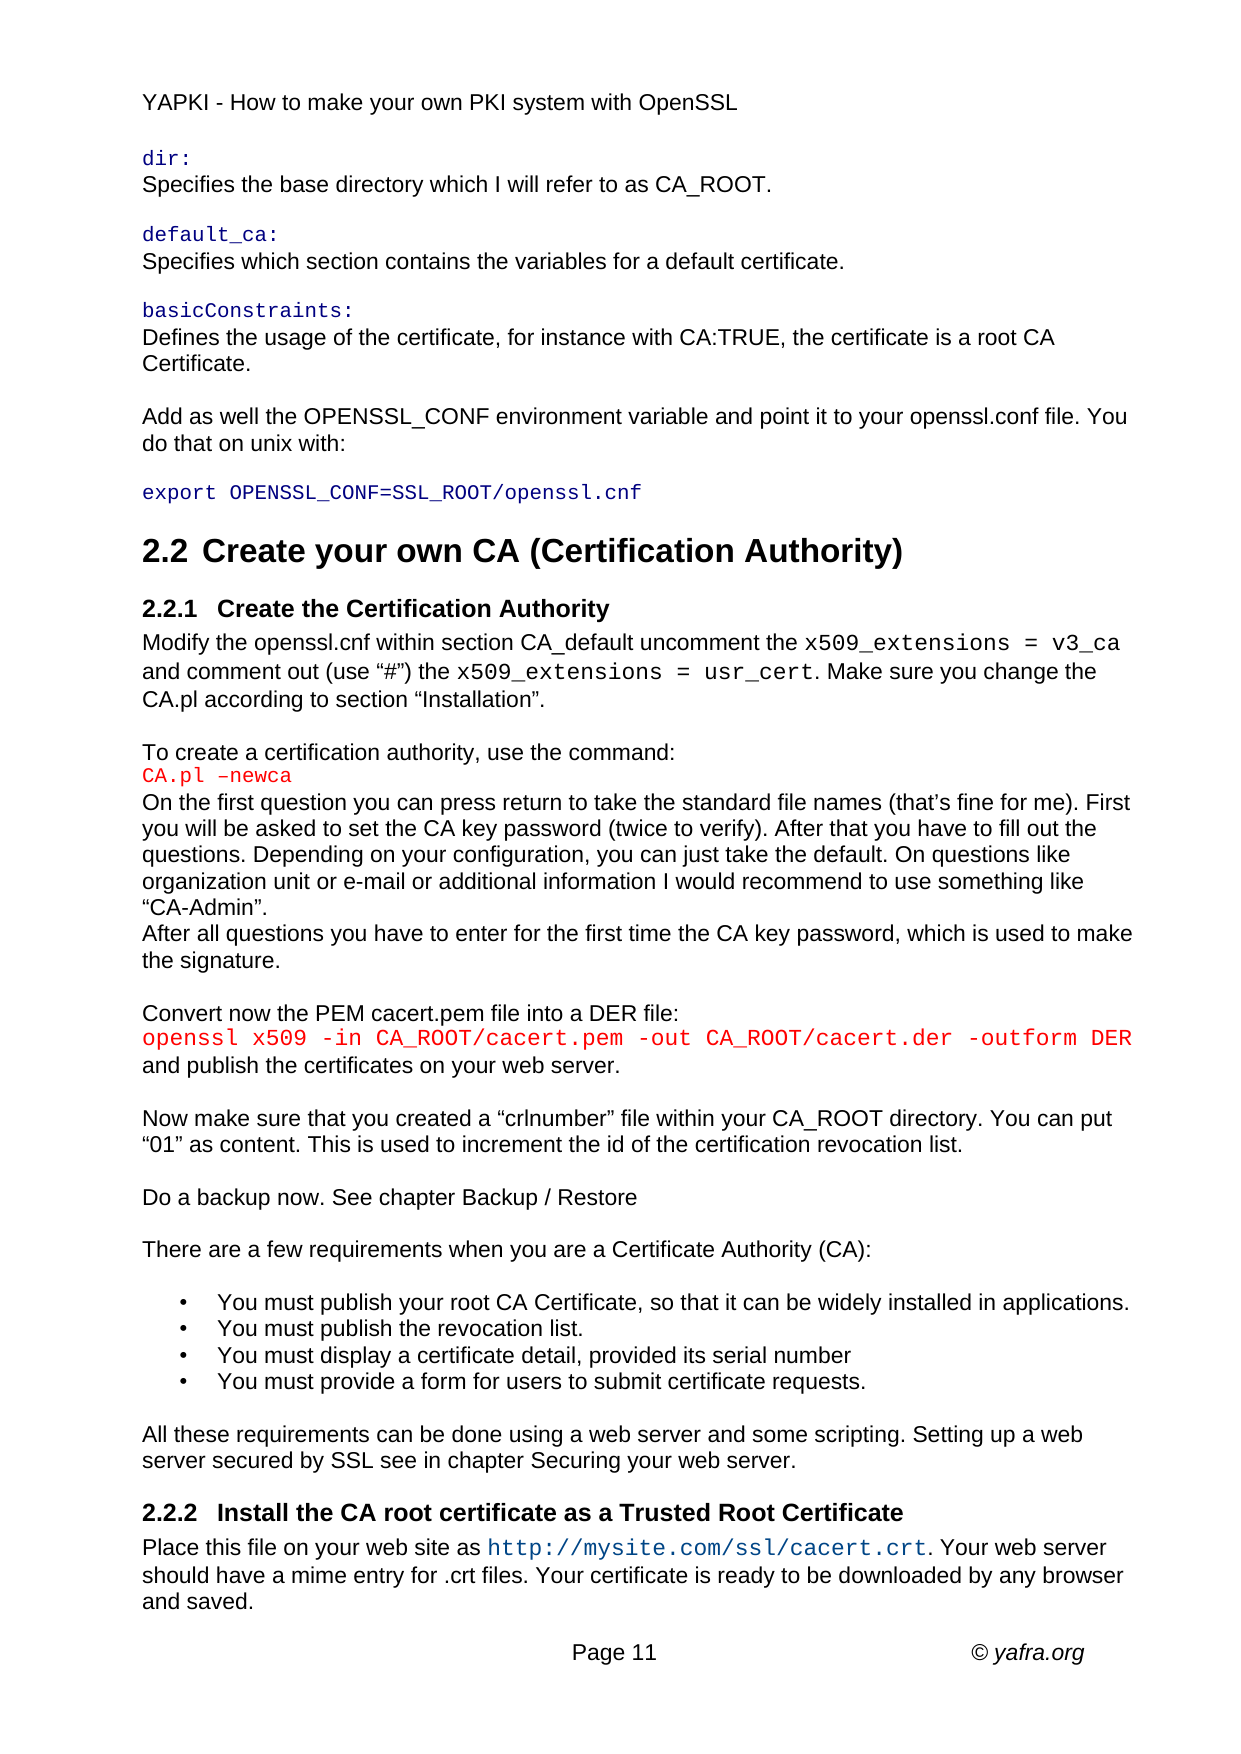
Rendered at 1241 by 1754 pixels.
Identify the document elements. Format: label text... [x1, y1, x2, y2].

text Place this file on your web site as http://mysite.com/ssl/cacert.crt. Your web server should have a mime entry for .crt files. Your certificate is ready to be downloaded by any browser and saved. [142, 1533, 1134, 1614]
text Convert now the PEM cacert.pem file into a DER file: [142, 999, 1134, 1026]
subtitle Create your own CA (Certification Authority) [142, 531, 1134, 569]
text Do a backup now. See chapter Backup / Restore [142, 1183, 1134, 1210]
subtitle Install the CA root certificate as a Trusted Root Certificate [142, 1498, 1134, 1527]
text and publish the certificates on your web server. [142, 1052, 1134, 1078]
text Specifies the base directory which I will refer to as CA_ROOT. [142, 171, 1134, 198]
text After all questions you have to enter for the first time the CA key password, which is used to make the signature. [142, 920, 1134, 973]
text To create a certification authority, use the command: [142, 739, 1134, 765]
text All these requirements can be done using a web server and some scripting. Setting up a web server secured by SSL see in chapter Securing your web server. [142, 1421, 1134, 1473]
text Specifies which section contains the variables for a default certificate. [142, 248, 1134, 274]
list You must provide a form for users to submit certificate requests. [179, 1368, 1134, 1394]
text openssl x509 -in CA_ROOT/cacert.pem -out CA_ROOT/cacert.der -outform DER [142, 1026, 1134, 1052]
text Add as well the OPENSSL_CONF environment variable and point it to your openssl.conf file. You do that on unix with: [142, 403, 1134, 456]
text default_ca: [142, 224, 1134, 248]
list You must publish the revocation list. [179, 1315, 1134, 1342]
text On the first question you can press return to take the standard file names (that’s fine for me). First you will be asked to set the CA key password (twice to verify). After that you have to fill out the questions. Depending on your configuration, you can just take the default. On questions like organization unit or e-mail or additional information I would recommend to use something like “CA-Admin”. [142, 789, 1134, 920]
text Now make sure that you created a “crlnumber” file within your CA_ROOT directory. You can put “01” as content. This is used to increment the id of the certification revocation list. [142, 1104, 1134, 1157]
text basicConstraints: [142, 300, 1134, 324]
text Defines the usage of the certificate, for instance with CA:TRUE, the certificate is a root CA Certificate. [142, 324, 1134, 377]
text dir: [142, 148, 1134, 171]
subtitle Create the Certification Authority [142, 594, 1134, 623]
list You must display a certificate detail, provided its serial number [179, 1342, 1134, 1368]
text export OPENSSL_CONF=SSL_ROOT/openssl.cnf [142, 482, 1134, 506]
list You must publish your root CA Certificate, so that it can be widely installed in applications. [179, 1289, 1134, 1315]
text There are a few requirements when you are a Certificate Authority (CA): [142, 1236, 1134, 1263]
text Modify the openssl.cnf within section CA_default uncomment the x509_extensions = v3_ca and comment out (use “#”) the x509_extensions = usr_cert. Make sure you change the CA.pl according to section “Installation”. [142, 629, 1134, 712]
text CA.pl –newca [142, 765, 1134, 789]
